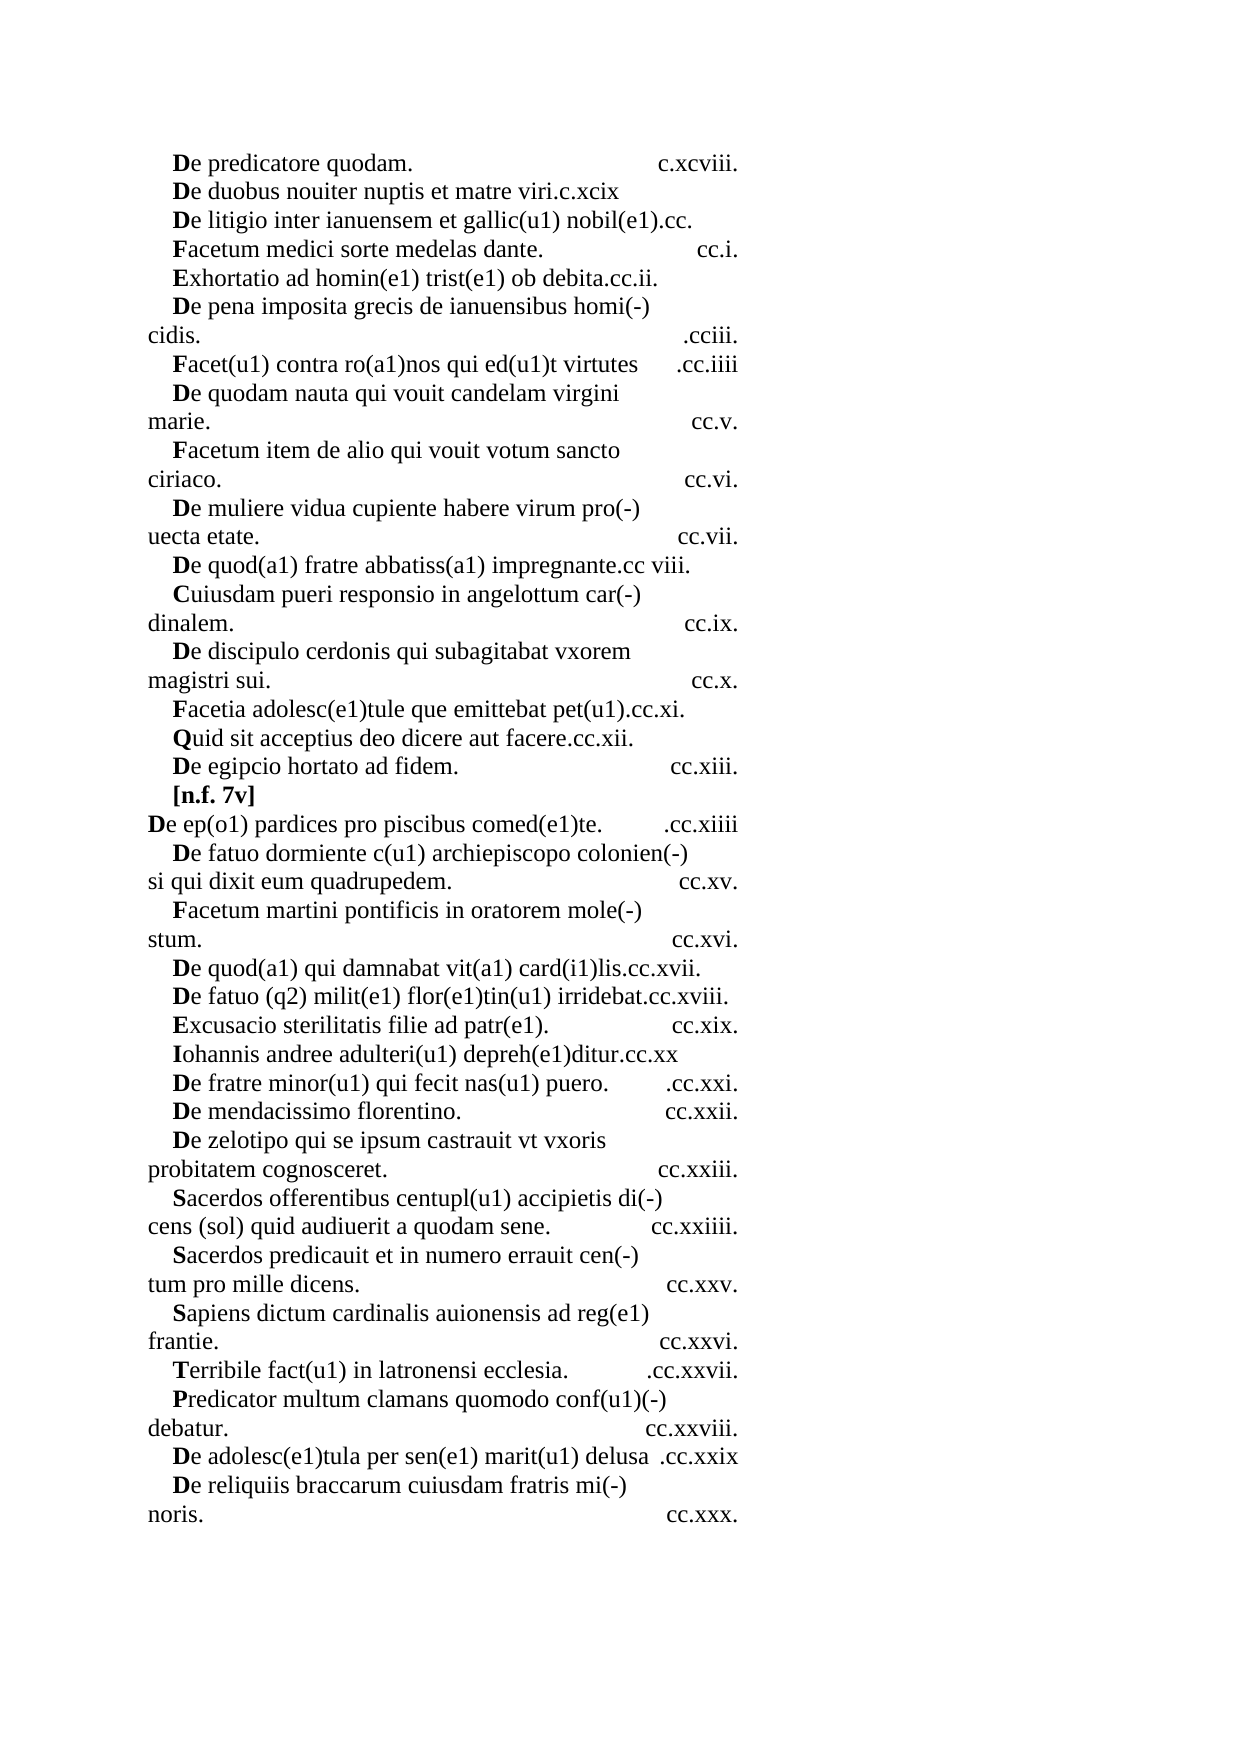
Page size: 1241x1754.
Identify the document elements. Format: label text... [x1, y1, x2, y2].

text De zelotipo qui se ipsum castrauit vt vxoris probitatem cognosceret. cc.xxiii. [148, 1125, 1093, 1183]
text Exhortatio ad homin(e1) trist(e1) ob debita.cc.ii. [148, 263, 1093, 291]
text Facetia adolesc(e1)tule que emittebat pet(u1).cc.xi. [148, 694, 1093, 723]
text De pena imposita grecis de ianuensibus homi(-) cidis. .cciii. [148, 291, 1093, 349]
text Facetum item de alio qui vouit votum sancto ciriaco. cc.vi. [148, 435, 1093, 493]
text Sacerdos offerentibus centupl(u1) accipietis di(-) cens (sol) quid audiuerit a quodam sene. cc.xxiiii. [148, 1183, 1093, 1240]
text Predicator multum clamans quomodo conf(u1)(-) debatur. cc.xxviii. [148, 1384, 1093, 1441]
text Facetum medici sorte medelas dante. cc.i. [148, 234, 1093, 263]
text De discipulo cerdonis qui subagitabat vxorem magistri sui. cc.x. [148, 636, 1093, 694]
text De reliquiis braccarum cuiusdam fratris mi(-) noris. cc.xxx. [148, 1470, 1093, 1528]
text De mendacissimo florentino. cc.xxii. [148, 1096, 1093, 1125]
text Sapiens dictum cardinalis auionensis ad reg(e1) frantie. cc.xxvi. [148, 1298, 1093, 1355]
text De fatuo (q2) milit(e1) flor(e1)tin(u1) irridebat.cc.xviii. [148, 981, 1093, 1010]
text De quodam nauta qui vouit candelam virgini marie. cc.v. [148, 378, 1093, 435]
text De quod(a1) fratre abbatiss(a1) impregnante.cc viii. [148, 550, 1093, 579]
text Quid sit acceptius deo dicere aut facere.cc.xii. [148, 723, 1093, 751]
text De egipcio hortato ad fidem. cc.xiii. [148, 751, 1093, 780]
text Facet(u1) contra ro(a1)nos qui ed(u1)t virtutes .cc.iiii [148, 349, 1093, 378]
text [n.f. 7v] De ep(o1) pardices pro piscibus comed(e1)te. .cc.xiiii [148, 780, 1093, 838]
text Sacerdos predicauit et in numero errauit cen(-) tum pro mille dicens. cc.xxv. [148, 1240, 1093, 1298]
text De quod(a1) qui damnabat vit(a1) card(i1)lis.cc.xvii. [148, 953, 1093, 981]
text De predicatore quodam. c.xcviii. [148, 148, 1093, 176]
text Facetum martini pontificis in oratorem mole(-) stum. cc.xvi. [148, 895, 1093, 953]
text De duobus nouiter nuptis et matre viri.c.xcix [148, 176, 1093, 205]
text Iohannis andree adulteri(u1) depreh(e1)ditur.cc.xx [148, 1039, 1093, 1068]
text De fatuo dormiente c(u1) archiepiscopo colonien(-) si qui dixit eum quadrupedem. cc.xv. [148, 838, 1093, 895]
text De fratre minor(u1) qui fecit nas(u1) puero. .cc.xxi. [148, 1068, 1093, 1096]
text Cuiusdam pueri responsio in angelottum car(-) dinalem. cc.ix. [148, 579, 1093, 636]
text De litigio inter ianuensem et gallic(u1) nobil(e1).cc. [148, 205, 1093, 234]
text De muliere vidua cupiente habere virum pro(-) uecta etate. cc.vii. [148, 493, 1093, 550]
text De adolesc(e1)tula per sen(e1) marit(u1) delusa .cc.xxix [148, 1441, 1093, 1470]
text Terribile fact(u1) in latronensi ecclesia. .cc.xxvii. [148, 1355, 1093, 1384]
text Excusacio sterilitatis filie ad patr(e1). cc.xix. [148, 1010, 1093, 1039]
